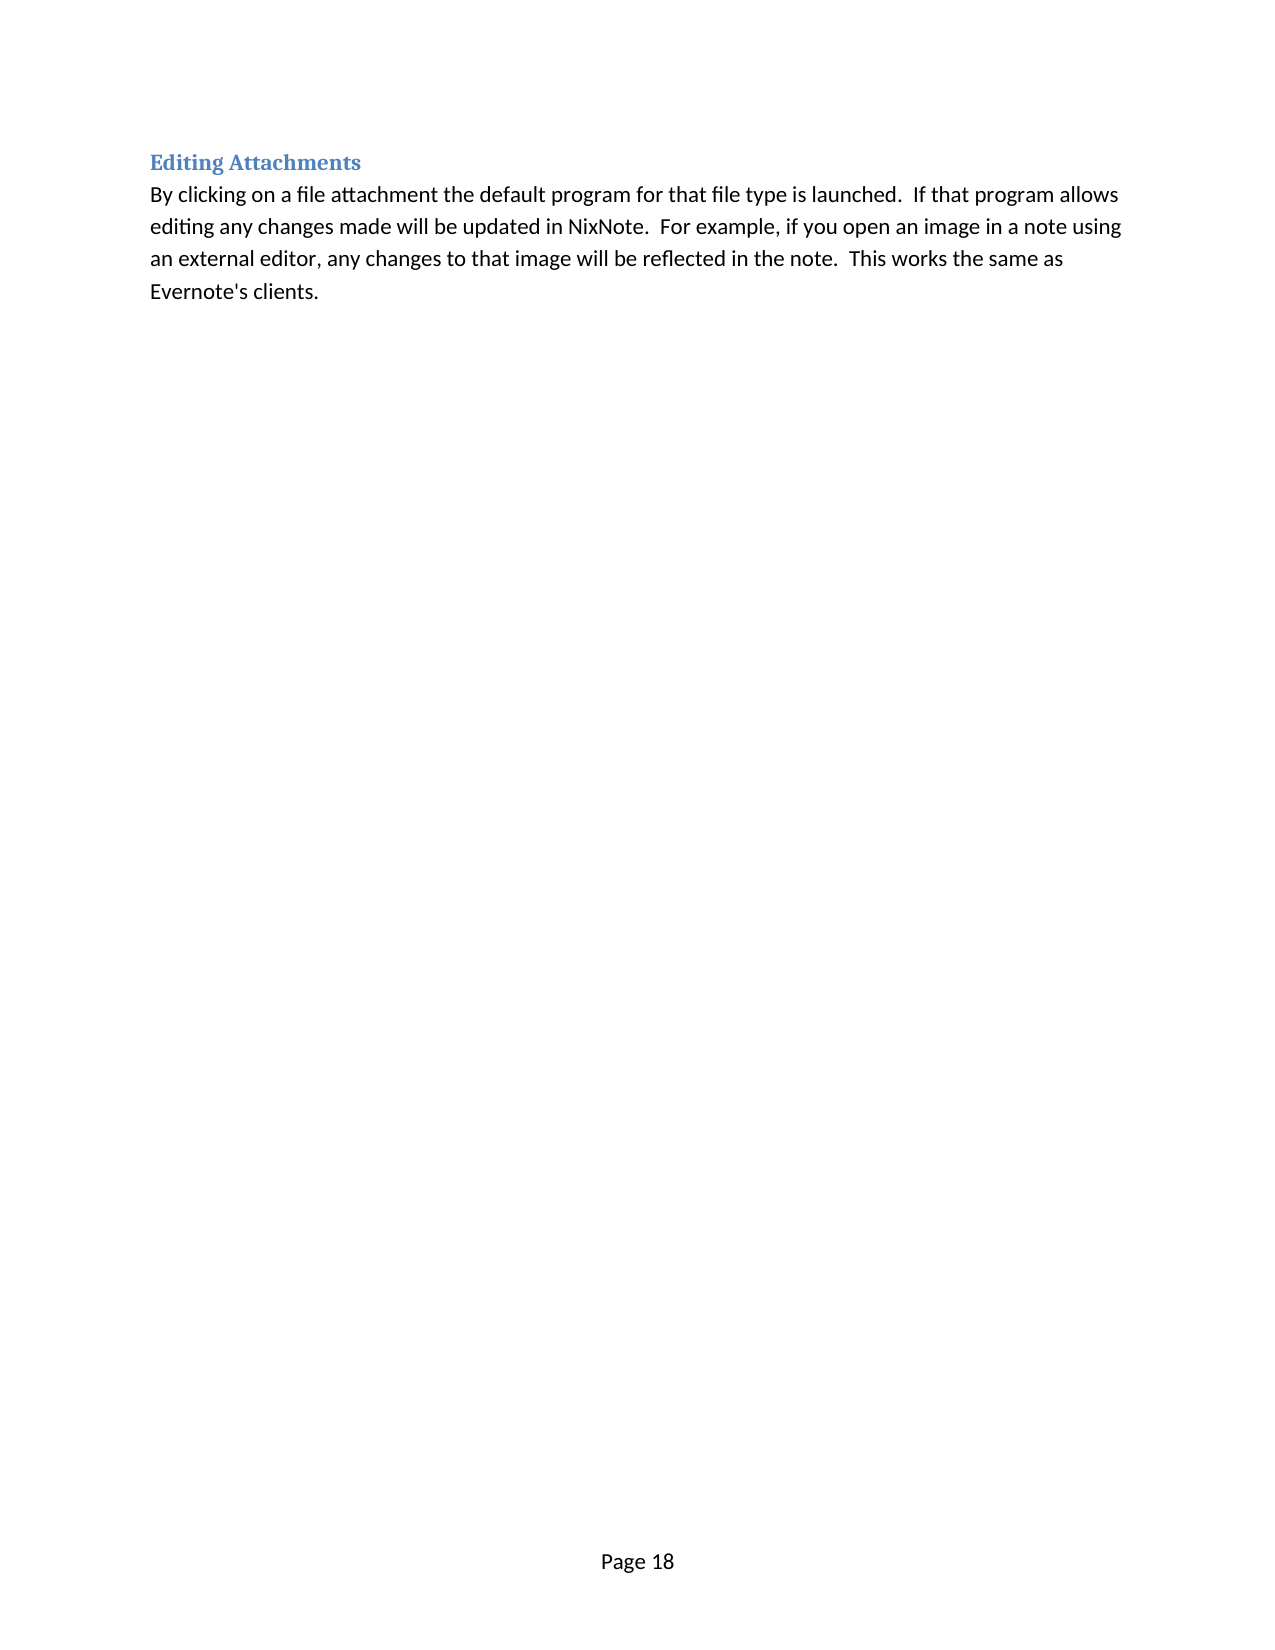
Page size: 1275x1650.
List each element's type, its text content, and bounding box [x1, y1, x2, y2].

text By clicking on a file attachment the default program for that file type is launched. If that program allows editing any changes made will be updated in NixNote. For example, if you open an image in a note using an external editor, any changes to that image will be reflected in the note. This works the same as Evernote's clients. [150, 180, 1125, 305]
subtitle Editing Attachments [150, 150, 1125, 176]
